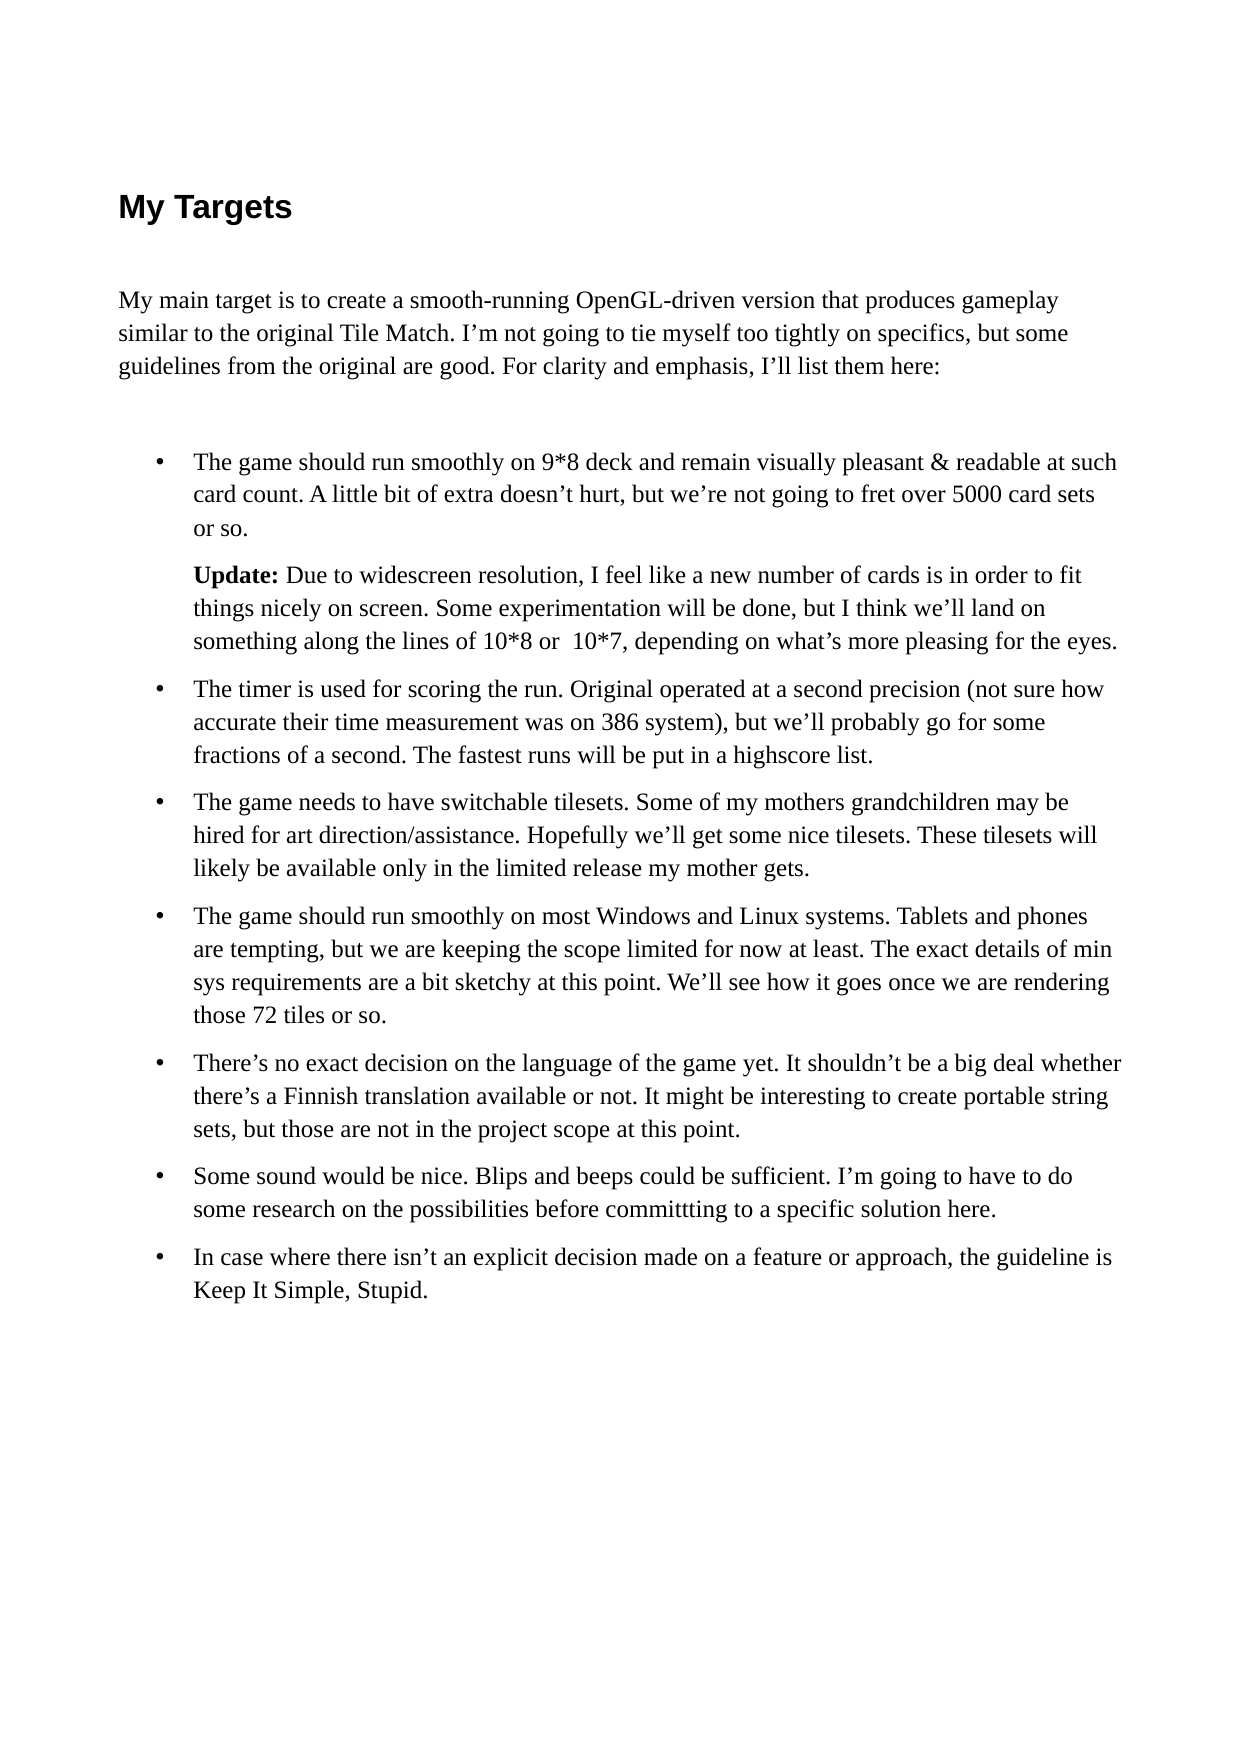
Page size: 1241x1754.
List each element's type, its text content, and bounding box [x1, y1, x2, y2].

list There’s no exact decision on the language of the game yet. It shouldn’t be a big deal whether there’s a Finnish translation available or not. It might be interesting to create portable string sets, but those are not in the project scope at this point. [156, 1048, 1122, 1143]
list The timer is used for scoring the run. Original operated at a second precision (not sure how accurate their time measurement was on 386 system), but we’ll probably go for some fractions of a second. The fastest runs will be put in a highscore list. [156, 674, 1122, 769]
list In case where there isn’t an explicit decision made on a feature or approach, the guideline is Keep It Simple, Stupid. [156, 1242, 1122, 1304]
subtitle My Targets [118, 187, 1122, 225]
list Update: Due to widescreen resolution, I feel like a new number of cards is in order to fit things nicely on screen. Some experimentation will be done, but I think we’ll land on something along the lines of 10*8 or 10*7, depending on what’s more pleasing for the eyes. [156, 560, 1122, 655]
list The game needs to have switchable tilesets. Some of my mothers grandchildren may be hired for art direction/assistance. Hopefully we’ll get some nice tilesets. These tilesets will likely be available only in the limited release my mother gets. [156, 787, 1122, 882]
list The game should run smoothly on 9*8 deck and remain visually pleasant & readable at such card count. A little bit of extra doesn’t hurt, but we’re not going to fret over 5000 card sets or so. [156, 447, 1122, 541]
text My main target is to create a smooth-running OpenGL-driven version that produces gameplay similar to the original Tile Match. I’m not going to tie myself too tightly on specifics, but some guidelines from the original are good. For clarity and emphasis, I’ll list them here: [118, 285, 1122, 380]
list The game should run smoothly on most Windows and Linux systems. Tablets and phones are tempting, but we are keeping the scope limited for now at least. The exact details of min sys requirements are a bit sketchy at this point. We’ll see how it goes once we are rendering those 72 tiles or so. [156, 901, 1122, 1029]
list Some sound would be nice. Blips and beeps could be sufficient. I’m going to have to do some research on the possibilities before committting to a specific solution here. [156, 1161, 1122, 1223]
